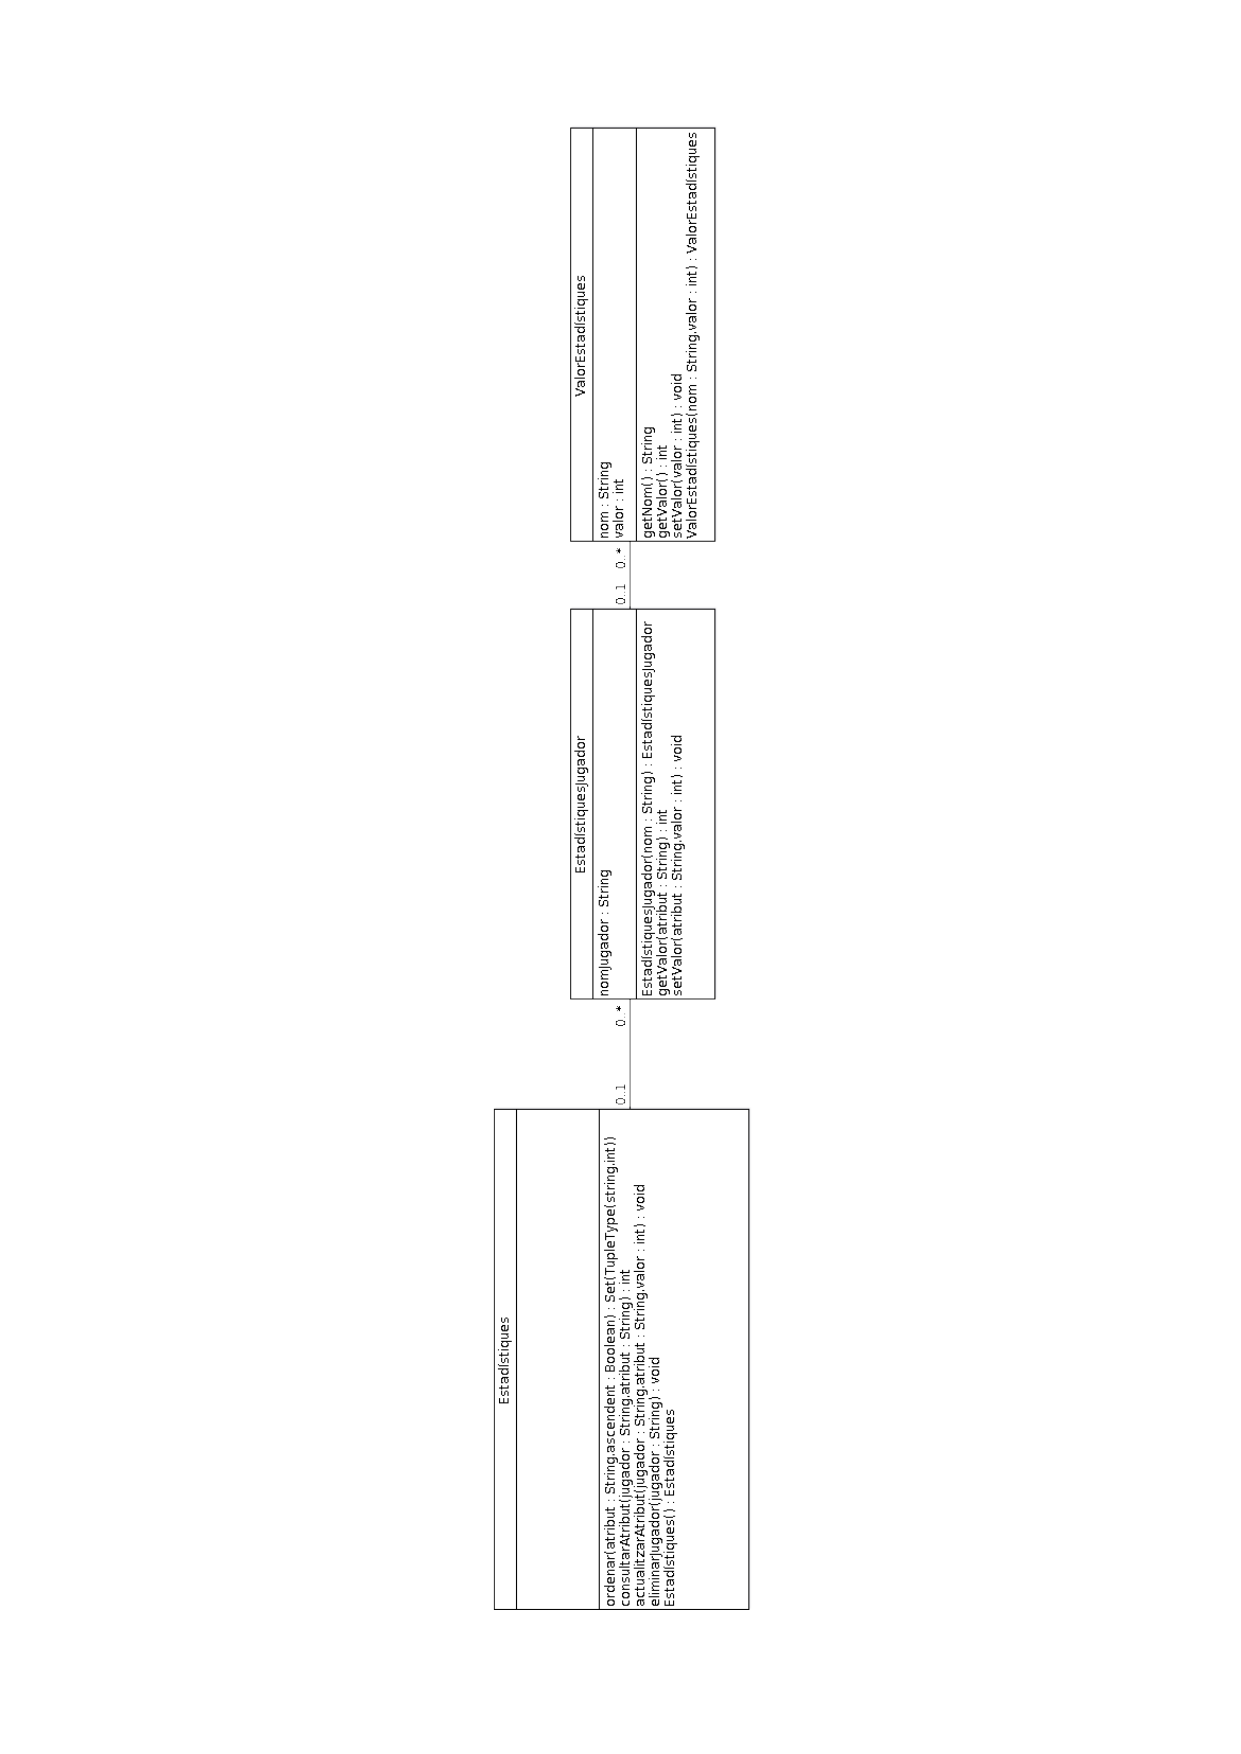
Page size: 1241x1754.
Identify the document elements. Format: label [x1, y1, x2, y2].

picture [481, 118, 759, 1627]
